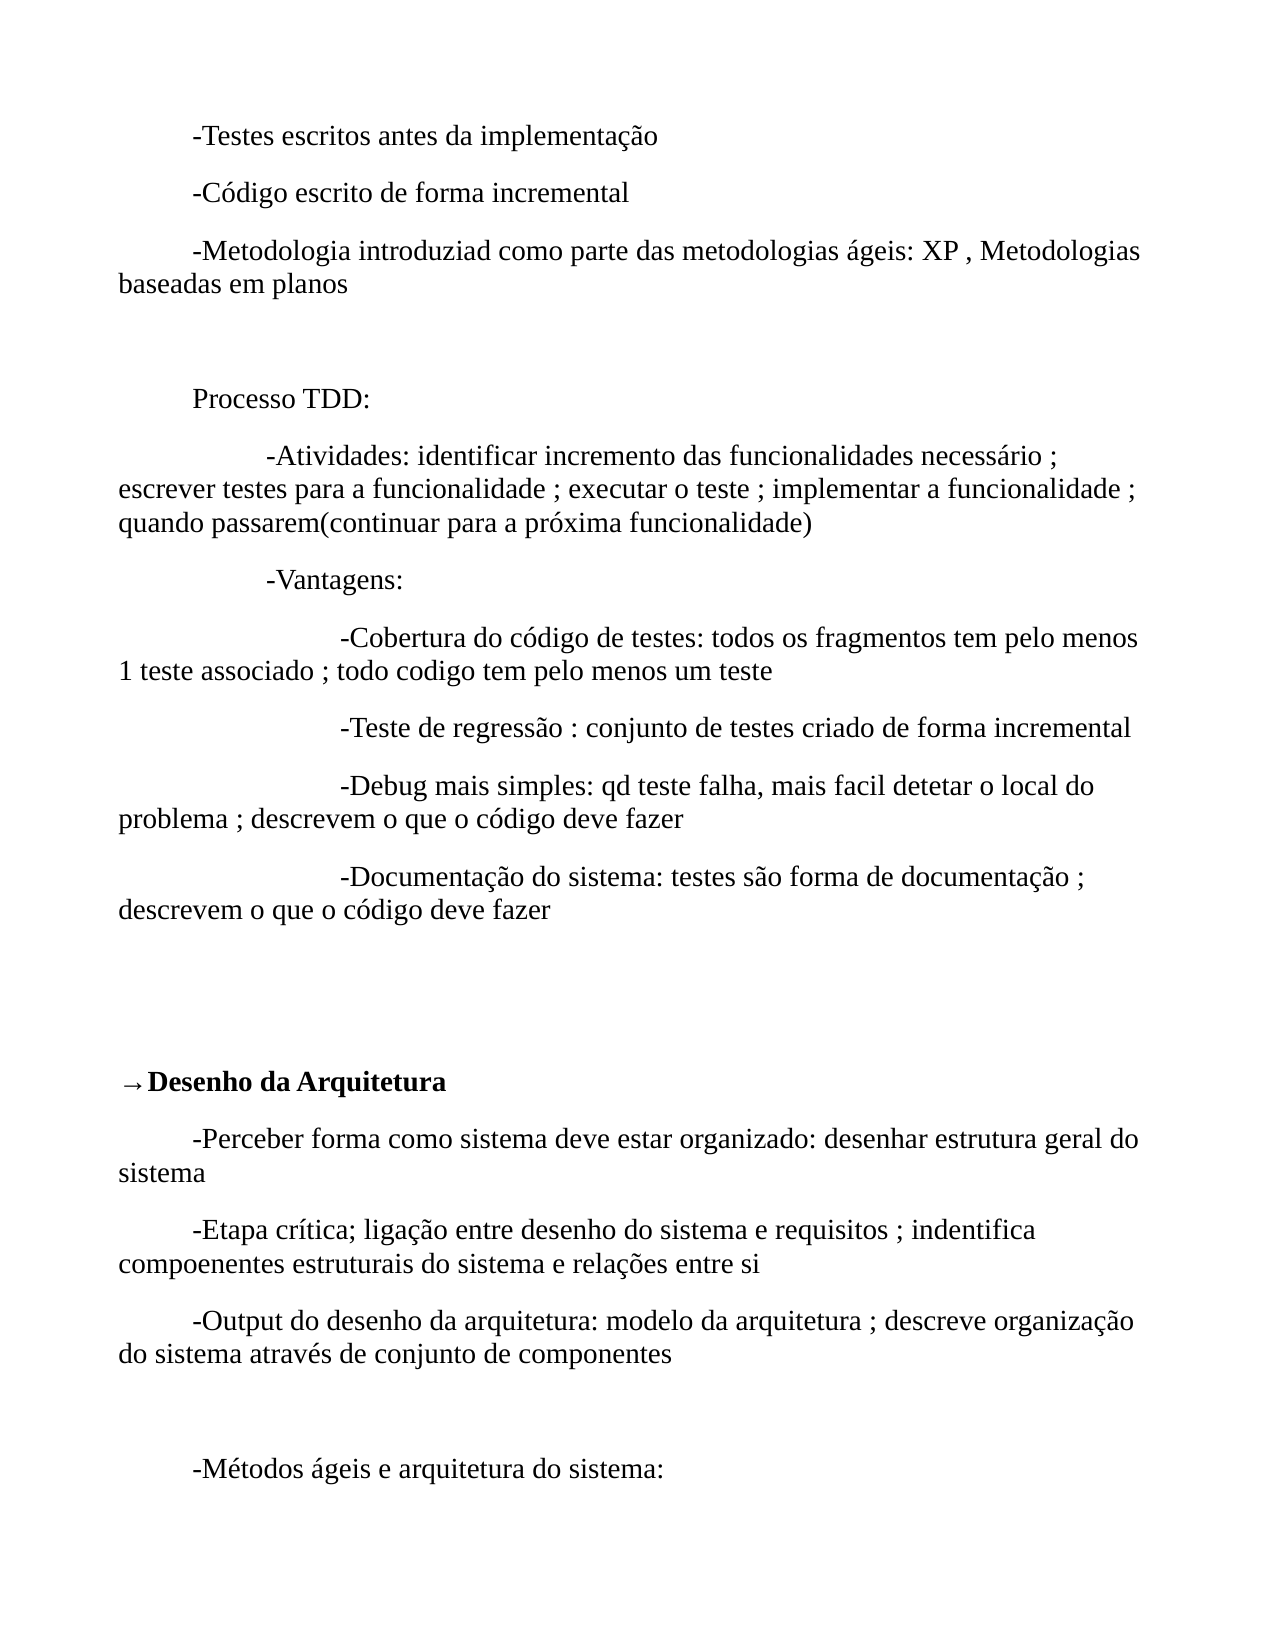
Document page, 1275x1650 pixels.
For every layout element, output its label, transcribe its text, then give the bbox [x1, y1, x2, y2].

text -Vantagens: [118, 562, 1157, 596]
text -Métodos ágeis e arquitetura do sistema: [118, 1451, 1157, 1485]
text -Código escrito de forma incremental [118, 175, 1157, 209]
text -Etapa crítica; ligação entre desenho do sistema e requisitos ; indentifica compoenentes estruturais do sistema e relações entre si [118, 1212, 1157, 1279]
text -Documentação do sistema: testes são forma de documentação ; descrevem o que o código deve fazer [118, 859, 1157, 926]
text -Debug mais simples: qd teste falha, mais facil detetar o local do problema ; descrevem o que o código deve fazer [118, 768, 1157, 835]
text -Perceber forma como sistema deve estar organizado: desenhar estrutura geral do sistema [118, 1121, 1157, 1188]
text -Testes escritos antes da implementação [118, 118, 1157, 152]
text Processo TDD: [118, 381, 1157, 414]
text -Output do desenho da arquitetura: modelo da arquitetura ; descreve organização do sistema através de conjunto de componentes [118, 1303, 1157, 1370]
text -Teste de regressão : conjunto de testes criado de forma incremental [118, 711, 1157, 744]
text →Desenho da Arquitetura [118, 1064, 1157, 1098]
text -Atividades: identificar incremento das funcionalidades necessário ; escrever testes para a funcionalidade ; executar o teste ; implementar a funcionalidade ; quando passarem(continuar para a próxima funcionalidade) [118, 438, 1157, 539]
text -Metodologia introduziad como parte das metodologias ágeis: XP , Metodologias baseadas em planos [118, 233, 1157, 300]
text -Cobertura do código de testes: todos os fragmentos tem pelo menos 1 teste associado ; todo codigo tem pelo menos um teste [118, 620, 1157, 687]
